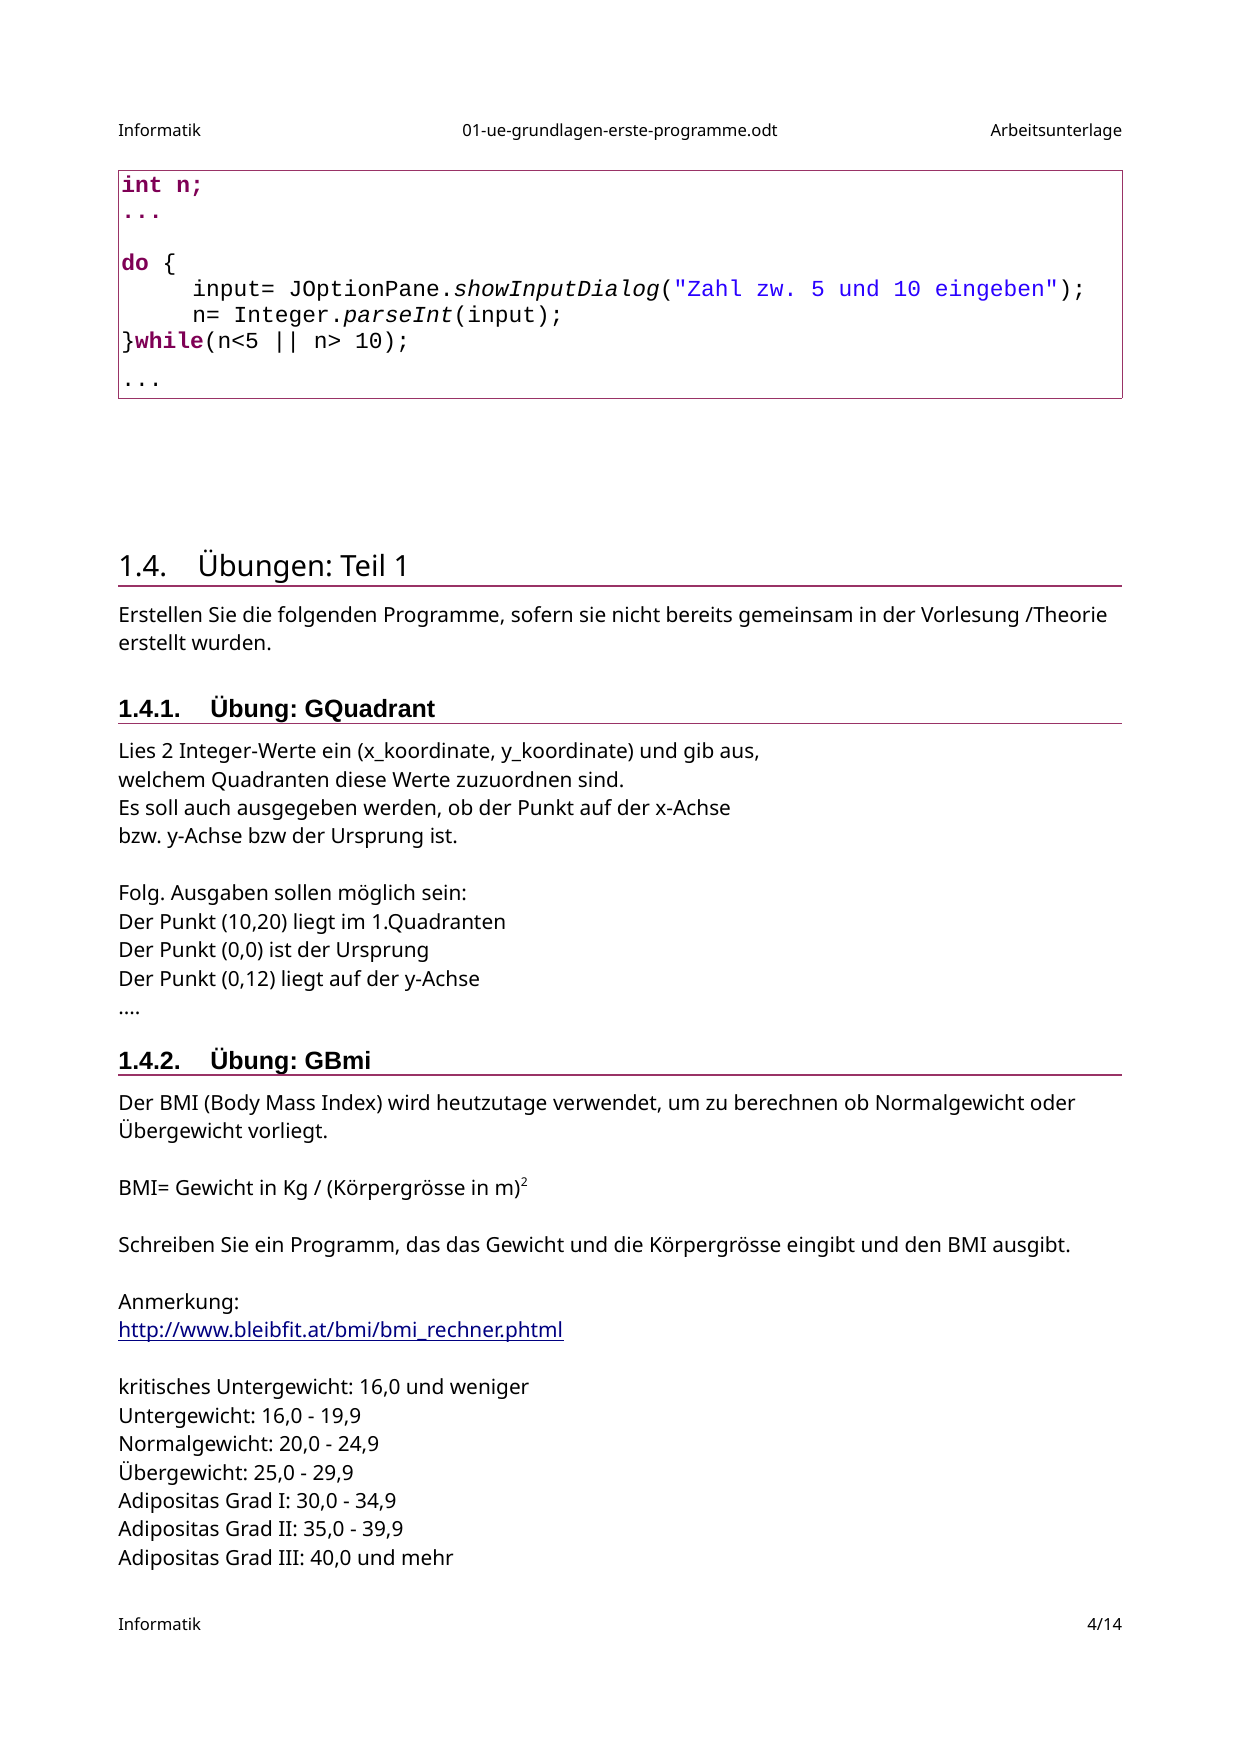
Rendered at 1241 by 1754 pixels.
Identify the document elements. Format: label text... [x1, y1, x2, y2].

text ... [119, 196, 1122, 222]
text Der Punkt (0,0) ist der Ursprung [118, 935, 1122, 964]
text Übergewicht: 25,0 - 29,9 [118, 1458, 1122, 1486]
text Der Punkt (0,12) liegt auf der y-Achse [118, 964, 1122, 992]
text Adipositas Grad III: 40,0 und mehr [118, 1543, 1122, 1571]
text Untergewicht: 16,0 - 19,9 [118, 1401, 1122, 1429]
text input= JOptionPane.showInputDialog("Zahl zw. 5 und 10 eingeben"); [119, 274, 1122, 300]
text kritisches Untergewicht: 16,0 und weniger [118, 1372, 1122, 1401]
text Folg. Ausgaben sollen möglich sein: [118, 878, 1122, 907]
text Adipositas Grad II: 35,0 - 39,9 [118, 1514, 1122, 1543]
text bzw. y-Achse bzw der Ursprung ist. [118, 822, 1122, 850]
text Der BMI (Body Mass Index) wird heutzutage verwendet, um zu berechnen ob Normalgewicht oder Übergewicht vorliegt. [118, 1088, 1122, 1173]
text int n; [119, 171, 1122, 196]
subtitle Übungen: Teil 1 [118, 545, 1122, 585]
text Es soll auch ausgegeben werden, ob der Punkt auf der x-Achse [118, 793, 1122, 822]
subtitle Übung: GQuadrant [118, 694, 1122, 723]
text Schreiben Sie ein Programm, das das Gewicht und die Körpergrösse eingibt und den BMI ausgibt. Anmerkung: [118, 1230, 1122, 1316]
text http://www.bleibfit.at/bmi/bmi_rechner.phtml [118, 1316, 1122, 1344]
text Der Punkt (10,20) liegt im 1.Quadranten [118, 907, 1122, 935]
text welchem Quadranten diese Werte zuzuordnen sind. [118, 765, 1122, 793]
text Erstellen Sie die folgenden Programme, sofern sie nicht bereits gemeinsam in der Vorlesung /Theorie erstellt wurden. [118, 600, 1122, 657]
text Adipositas Grad I: 30,0 - 34,9 [118, 1486, 1122, 1514]
subtitle Übung: GBmi [118, 1046, 1122, 1074]
text }while(n<5 || n> 10); [119, 326, 1122, 352]
text Lies 2 Integer-Werte ein (x_koordinate, y_koordinate) und gib aus, [118, 736, 1122, 765]
text .... [118, 992, 1122, 1021]
text do { [119, 248, 1122, 274]
text ... [119, 352, 1122, 398]
text BMI= Gewicht in Kg / (Körpergrösse in m)2 [118, 1173, 1122, 1202]
text Normalgewicht: 20,0 - 24,9 [118, 1429, 1122, 1458]
text n= Integer.parseInt(input); [119, 300, 1122, 326]
